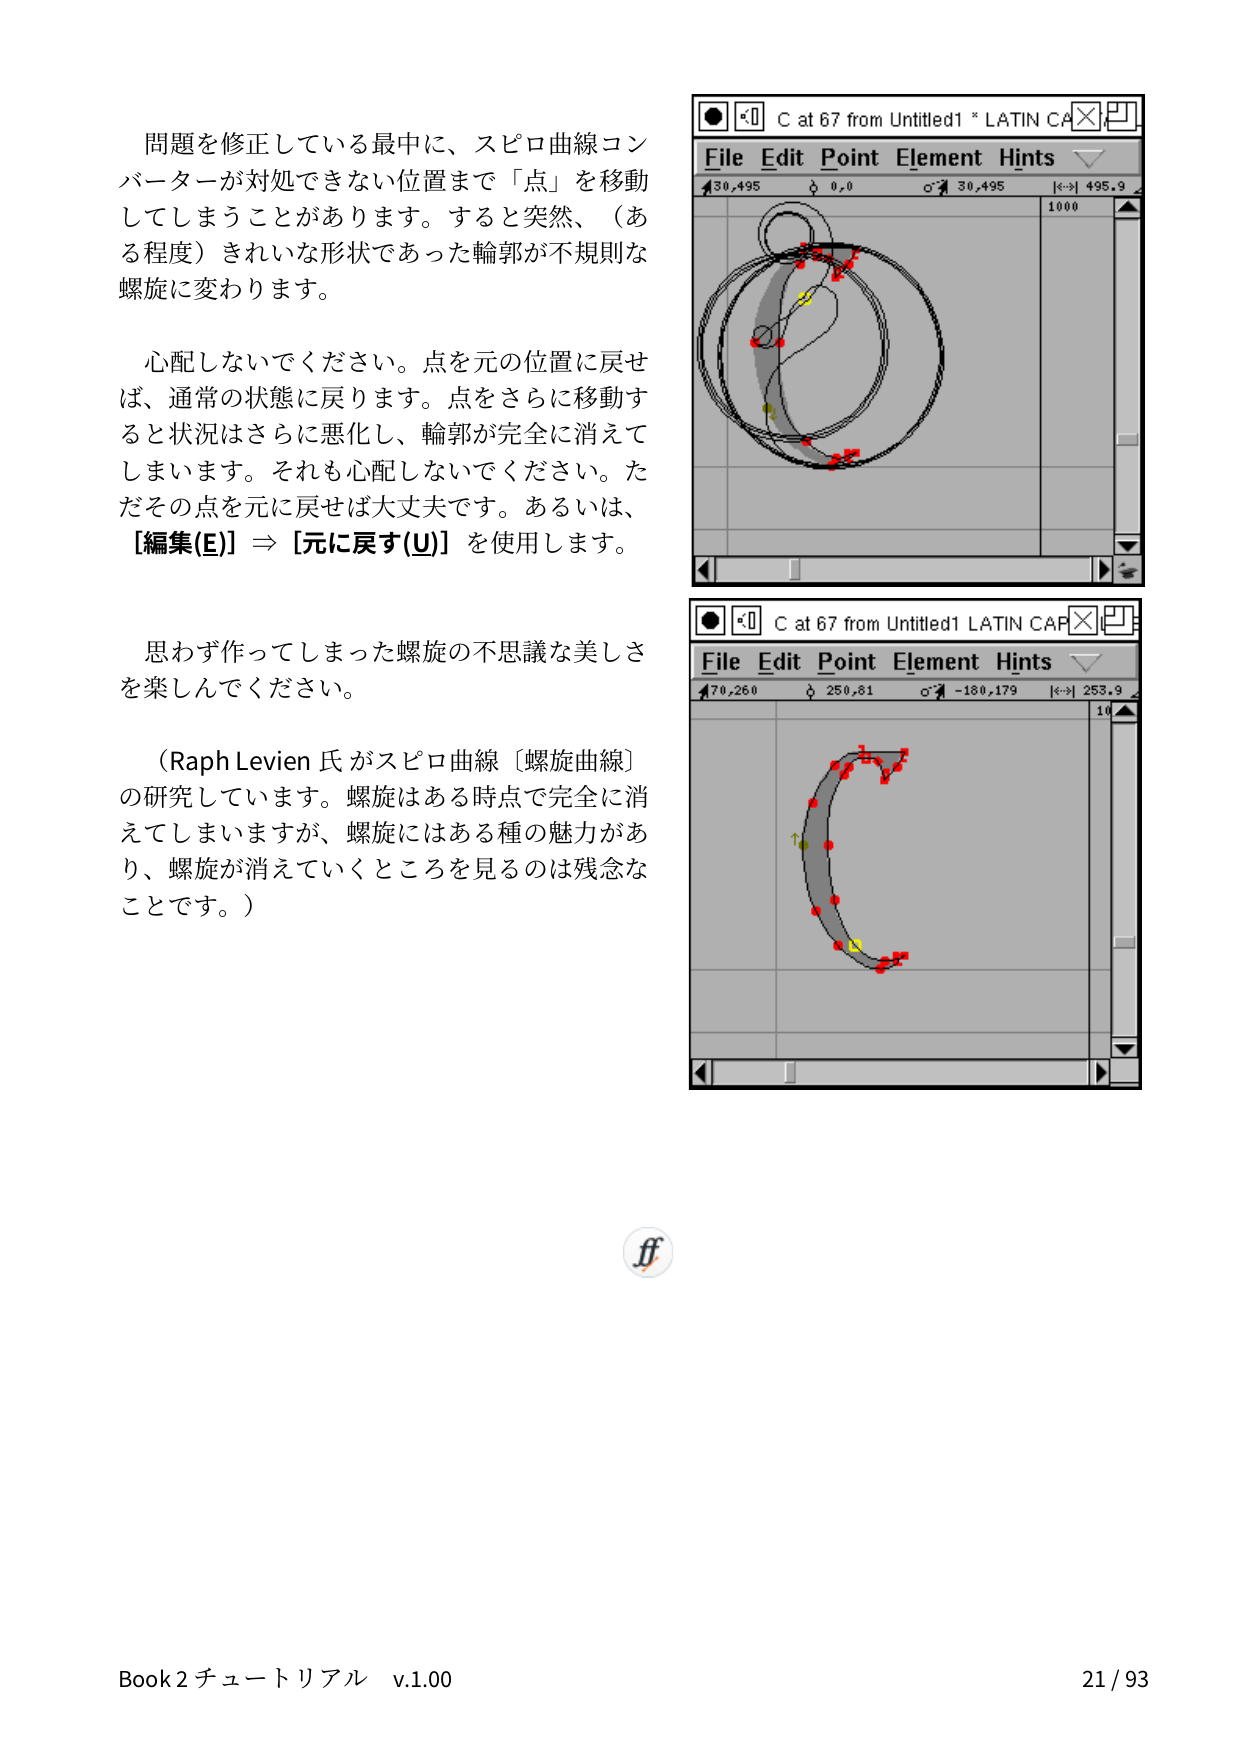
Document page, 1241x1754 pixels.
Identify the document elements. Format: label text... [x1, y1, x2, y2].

picture [691, 94, 1145, 587]
table_cell 思わず作ってしまった螺旋の不思議な美しさを楽しんでください。 （Raph Levien 氏 がスピロ曲線〔螺旋曲線〕の研究しています。螺旋はある時点で完全に消えてしまいますが、螺旋にはある種の魅力があり、螺旋が消えていくところを見るのは残念なことです。） [118, 593, 679, 1095]
picture [688, 598, 1142, 1090]
table_header 問題を修正している最中に、スピロ曲線コンバーターが対処できない位置まで「点」を移動してしまうことがあります。すると突然、（ある程度）きれいな形状であった輪郭が不規則な螺旋に変わります。 心配しないでください。点を元の位置に戻せば、通常の状態に戻ります。点をさらに移動すると状況はさらに悪化し、輪郭が完全に消えてしまいます。それも心配しないでください。ただその点を元に戻せば大丈夫です。あるいは、［編集(E)］⇒［元に戻す(U)］を使用します。 [118, 89, 679, 593]
table_header [679, 89, 1152, 593]
table_cell [679, 593, 1152, 1095]
picture [623, 1227, 674, 1278]
